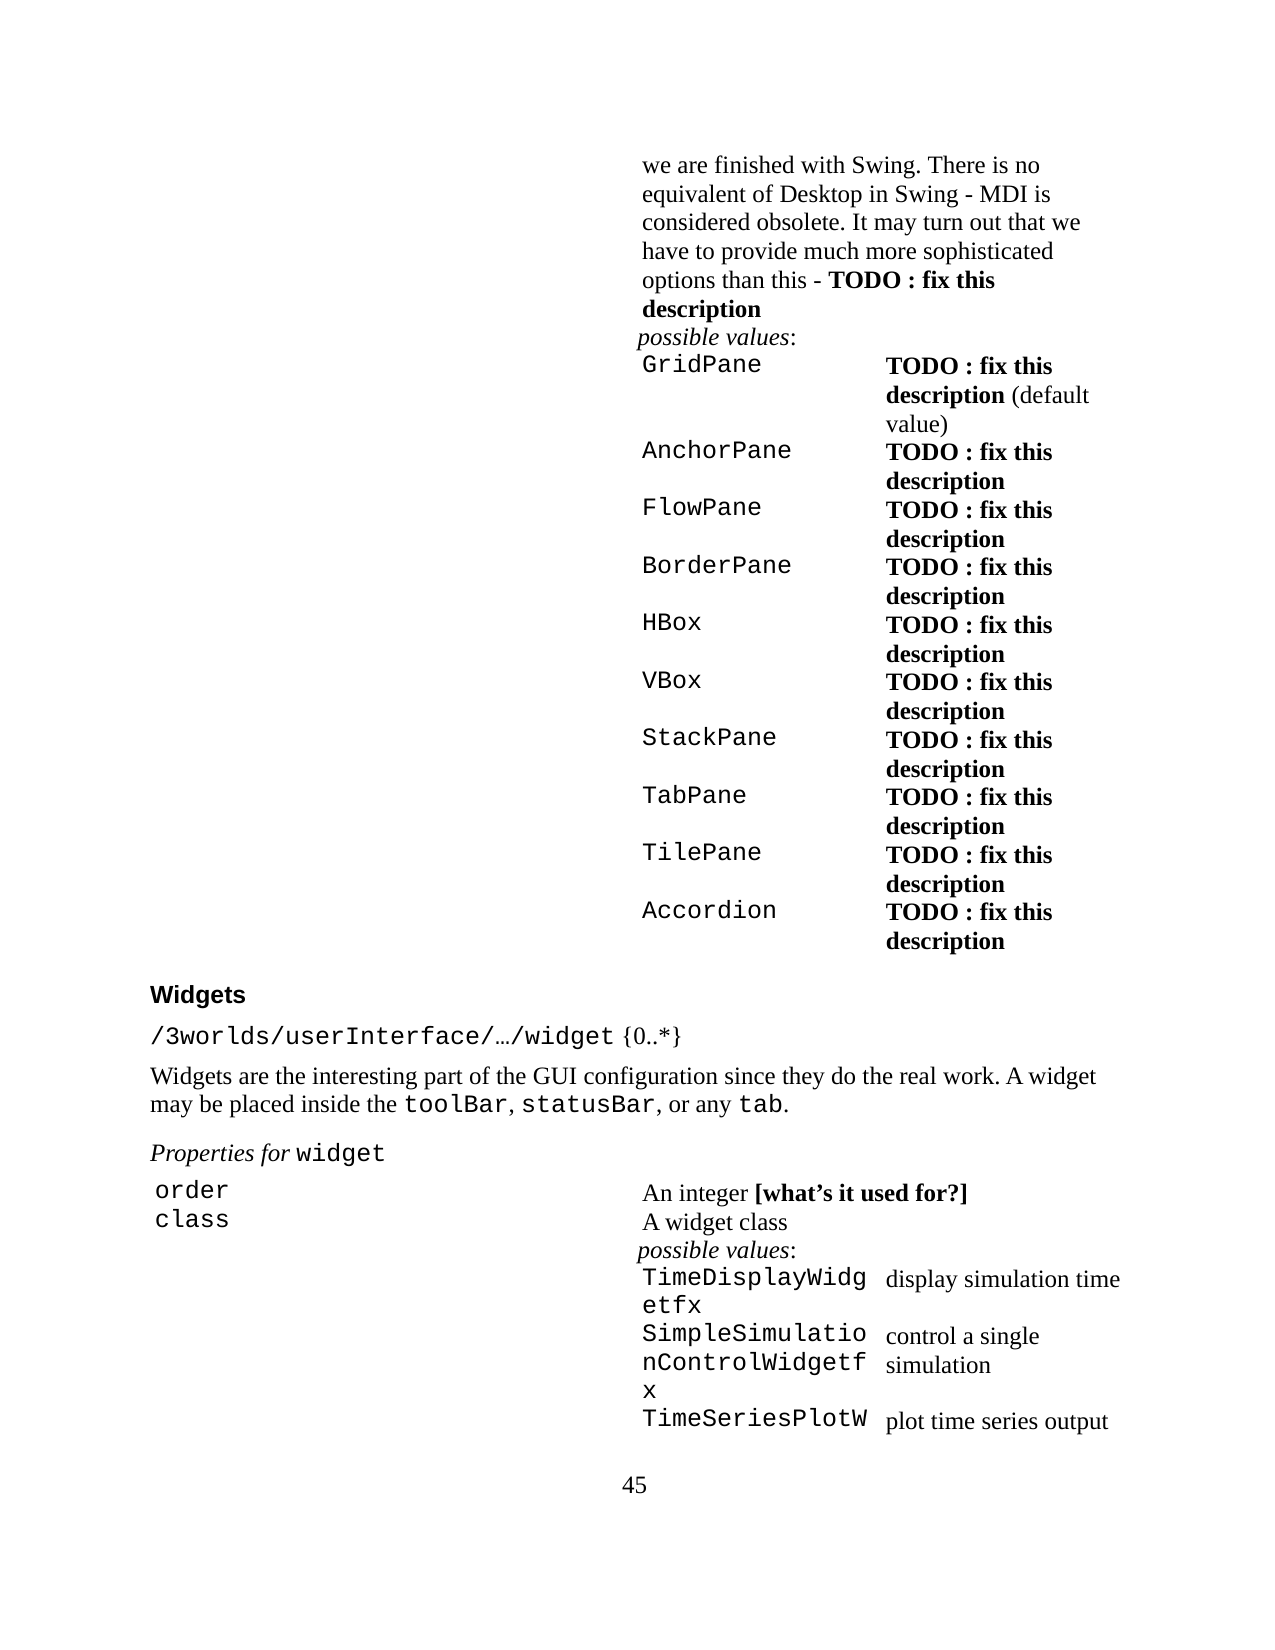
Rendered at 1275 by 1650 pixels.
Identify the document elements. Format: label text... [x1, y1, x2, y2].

table_cell we are finished with Swing. There is no equivalent of Desktop in Swing - MDI is considered obsolete. It may turn out that we have to provide much more sophisticated options than this - TODO : fix this description possible values: [638, 150, 1125, 351]
table_cell FlowPane [638, 495, 881, 552]
table_cell BorderPane [638, 553, 881, 610]
table_cell AnchorPane [638, 438, 881, 495]
table_header An integer [what’s it used for?] [638, 1178, 1125, 1207]
table_cell A widget class possible values: [638, 1207, 1125, 1264]
text Widgets are the interesting part of the GUI configuration since they do the real work. A widget may be placed inside the toolBar, statusBar, or any tab. [150, 1061, 1125, 1120]
table_cell TODO : fix this description [881, 840, 1125, 897]
table_cell TODO : fix this description [881, 725, 1125, 782]
table_cell VBox [638, 668, 881, 725]
table_cell plot time series output [881, 1406, 1125, 1435]
table_cell TODO : fix this description [881, 668, 1125, 725]
table_cell TilePane [638, 840, 881, 897]
table_header TimeDisplayWidgetfx [638, 1264, 881, 1321]
table_cell SimpleSimulationControlWidgetfx [638, 1321, 881, 1406]
table_cell TODO : fix this description [881, 495, 1125, 552]
text Properties for widget [150, 1138, 1125, 1169]
table_cell Accordion [638, 898, 881, 955]
table_header display simulation time [881, 1264, 1125, 1321]
table_cell TODO : fix this description [881, 438, 1125, 495]
table_cell [150, 150, 637, 955]
table_header order [150, 1178, 637, 1207]
table_cell TODO : fix this description [881, 553, 1125, 610]
table_cell HBox [638, 610, 881, 667]
table_cell class [150, 1207, 637, 1435]
table_cell TabPane [638, 783, 881, 840]
table_cell TODO : fix this description [881, 610, 1125, 667]
table_header GridPane [638, 351, 881, 437]
table_cell TODO : fix this description [881, 898, 1125, 955]
table_header TODO : fix this description (default value) [881, 351, 1125, 437]
table_cell TODO : fix this description [881, 783, 1125, 840]
subtitle Widgets [150, 980, 1125, 1008]
table_cell TimeSeriesPlotW [638, 1406, 881, 1435]
table_cell control a single simulation [881, 1321, 1125, 1406]
table_cell StackPane [638, 725, 881, 782]
text /3worlds/userInterface/…​/widget {0..*} [150, 1021, 1125, 1052]
